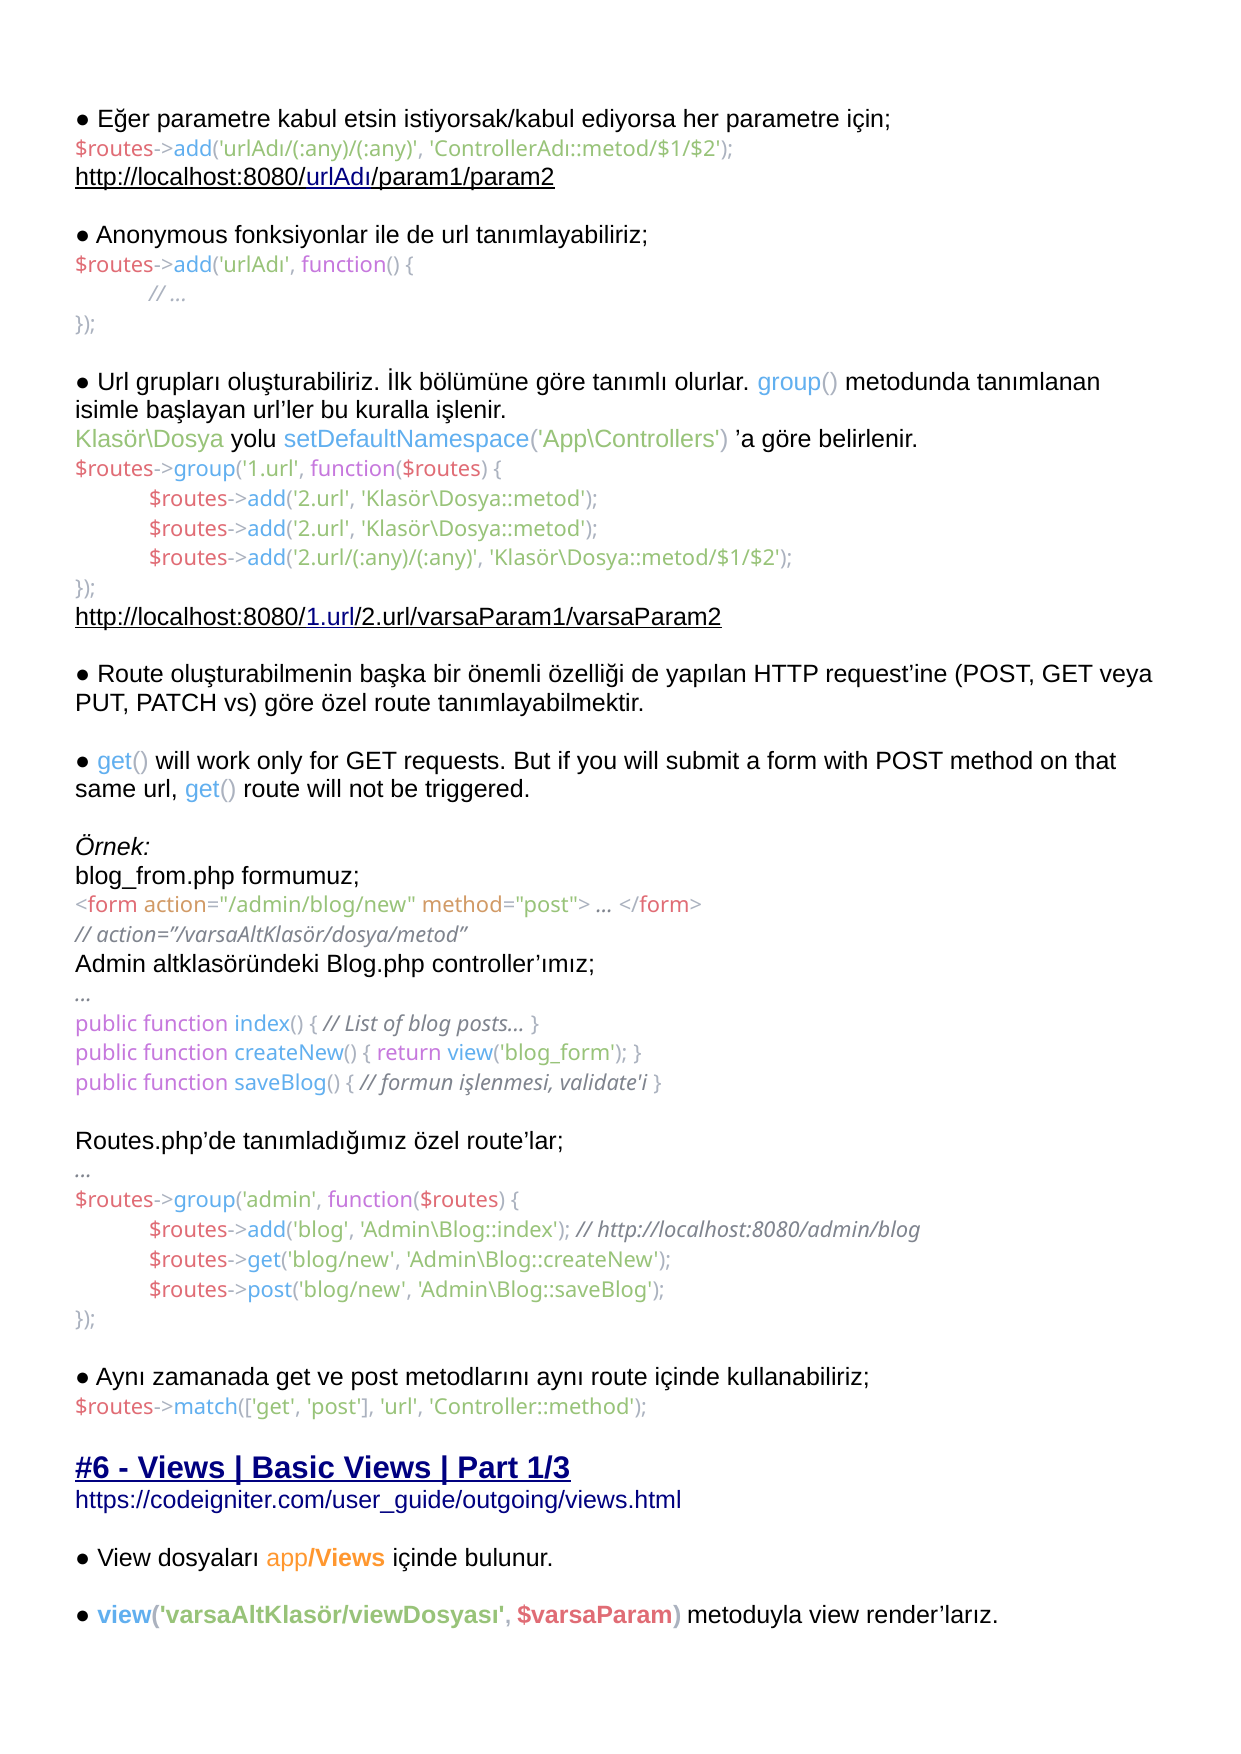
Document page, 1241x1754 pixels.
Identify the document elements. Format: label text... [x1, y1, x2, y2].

text ● Aynı zamanada get ve post metodlarını aynı route içinde kullanabiliriz; [75, 1362, 1165, 1391]
text $routes->add('blog', 'Admin\Blog::index'); // http://localhost:8080/admin/blog [75, 1214, 1165, 1244]
text <form action="/admin/blog/new" method="post"> ... </form> [75, 889, 1165, 919]
text $routes->add('2.url', 'Klasör\Dosya::metod'); [75, 512, 1165, 542]
text http://localhost:8080/urlAdı/param1/param2 [75, 162, 1165, 191]
text public function saveBlog() { // formun işlenmesi, validate'i } [75, 1067, 1165, 1097]
text $routes->get('blog/new', 'Admin\Blog::createNew'); [75, 1244, 1165, 1273]
text // ... [75, 278, 1165, 308]
text public function index() { // List of blog posts... } [75, 1007, 1165, 1037]
text #6 - Views | Basic Views | Part 1/3 [75, 1449, 1165, 1485]
text blog_from.php formumuz; [75, 861, 1165, 889]
text Routes.php’de tanımladığımız özel route’lar; [75, 1126, 1165, 1154]
text ● Anonymous fonksiyonlar ile de url tanımlayabiliriz; [75, 220, 1165, 248]
text ... [75, 978, 1165, 1007]
text Admin altklasöründeki Blog.php controller’ımız; [75, 949, 1165, 978]
text // action=”/varsaAltKlasör/dosya/metod” [75, 919, 1165, 949]
text $routes->group('1.url', function($routes) { [75, 453, 1165, 483]
text $routes->post('blog/new', 'Admin\Blog::saveBlog'); [75, 1273, 1165, 1303]
text ● Route oluşturabilmenin başka bir önemli özelliği de yapılan HTTP request’ine (POST, GET veya PUT, PATCH vs) göre özel route tanımlayabilmektir. [75, 659, 1165, 717]
text }); [75, 308, 1165, 338]
text $routes->add('2.url', 'Klasör\Dosya::metod'); [75, 483, 1165, 512]
text $routes->add('urlAdı/(:any)/(:any)', 'ControllerAdı::metod/$1/$2'); [75, 132, 1165, 162]
text public function createNew() { return view('blog_form'); } [75, 1037, 1165, 1067]
text }); [75, 572, 1165, 602]
text ● Eğer parametre kabul etsin istiyorsak/kabul ediyorsa her parametre için; [75, 104, 1165, 132]
text https://codeigniter.com/user_guide/outgoing/views.html [75, 1485, 1165, 1514]
text ● view('varsaAltKlasör/viewDosyası', $varsaParam) metoduyla view render’larız. [75, 1600, 1165, 1630]
text ● Url grupları oluşturabiliriz. İlk bölümüne göre tanımlı olurlar. group() metodunda tanımlanan isimle başlayan url’ler bu kuralla işlenir. [75, 367, 1165, 424]
text $routes->add('urlAdı', function() { [75, 248, 1165, 278]
text $routes->add('2.url/(:any)/(:any)', 'Klasör\Dosya::metod/$1/$2'); [75, 542, 1165, 572]
text $routes->match(['get', 'post'], 'url', 'Controller::method'); [75, 1391, 1165, 1420]
text ... [75, 1154, 1165, 1184]
text Klasör\Dosya yolu setDefaultNamespace('App\Controllers') ’a göre belirlenir. [75, 424, 1165, 453]
text http://localhost:8080/1.url/2.url/varsaParam1/varsaParam2 [75, 602, 1165, 631]
text ● get() will work only for GET requests. But if you will submit a form with POST method on that same url, get() route will not be triggered. [75, 746, 1165, 803]
text $routes->group('admin', function($routes) { [75, 1184, 1165, 1214]
text Örnek: [75, 832, 1165, 861]
text }); [75, 1303, 1165, 1333]
text ● View dosyaları app/Views içinde bulunur. [75, 1543, 1165, 1571]
